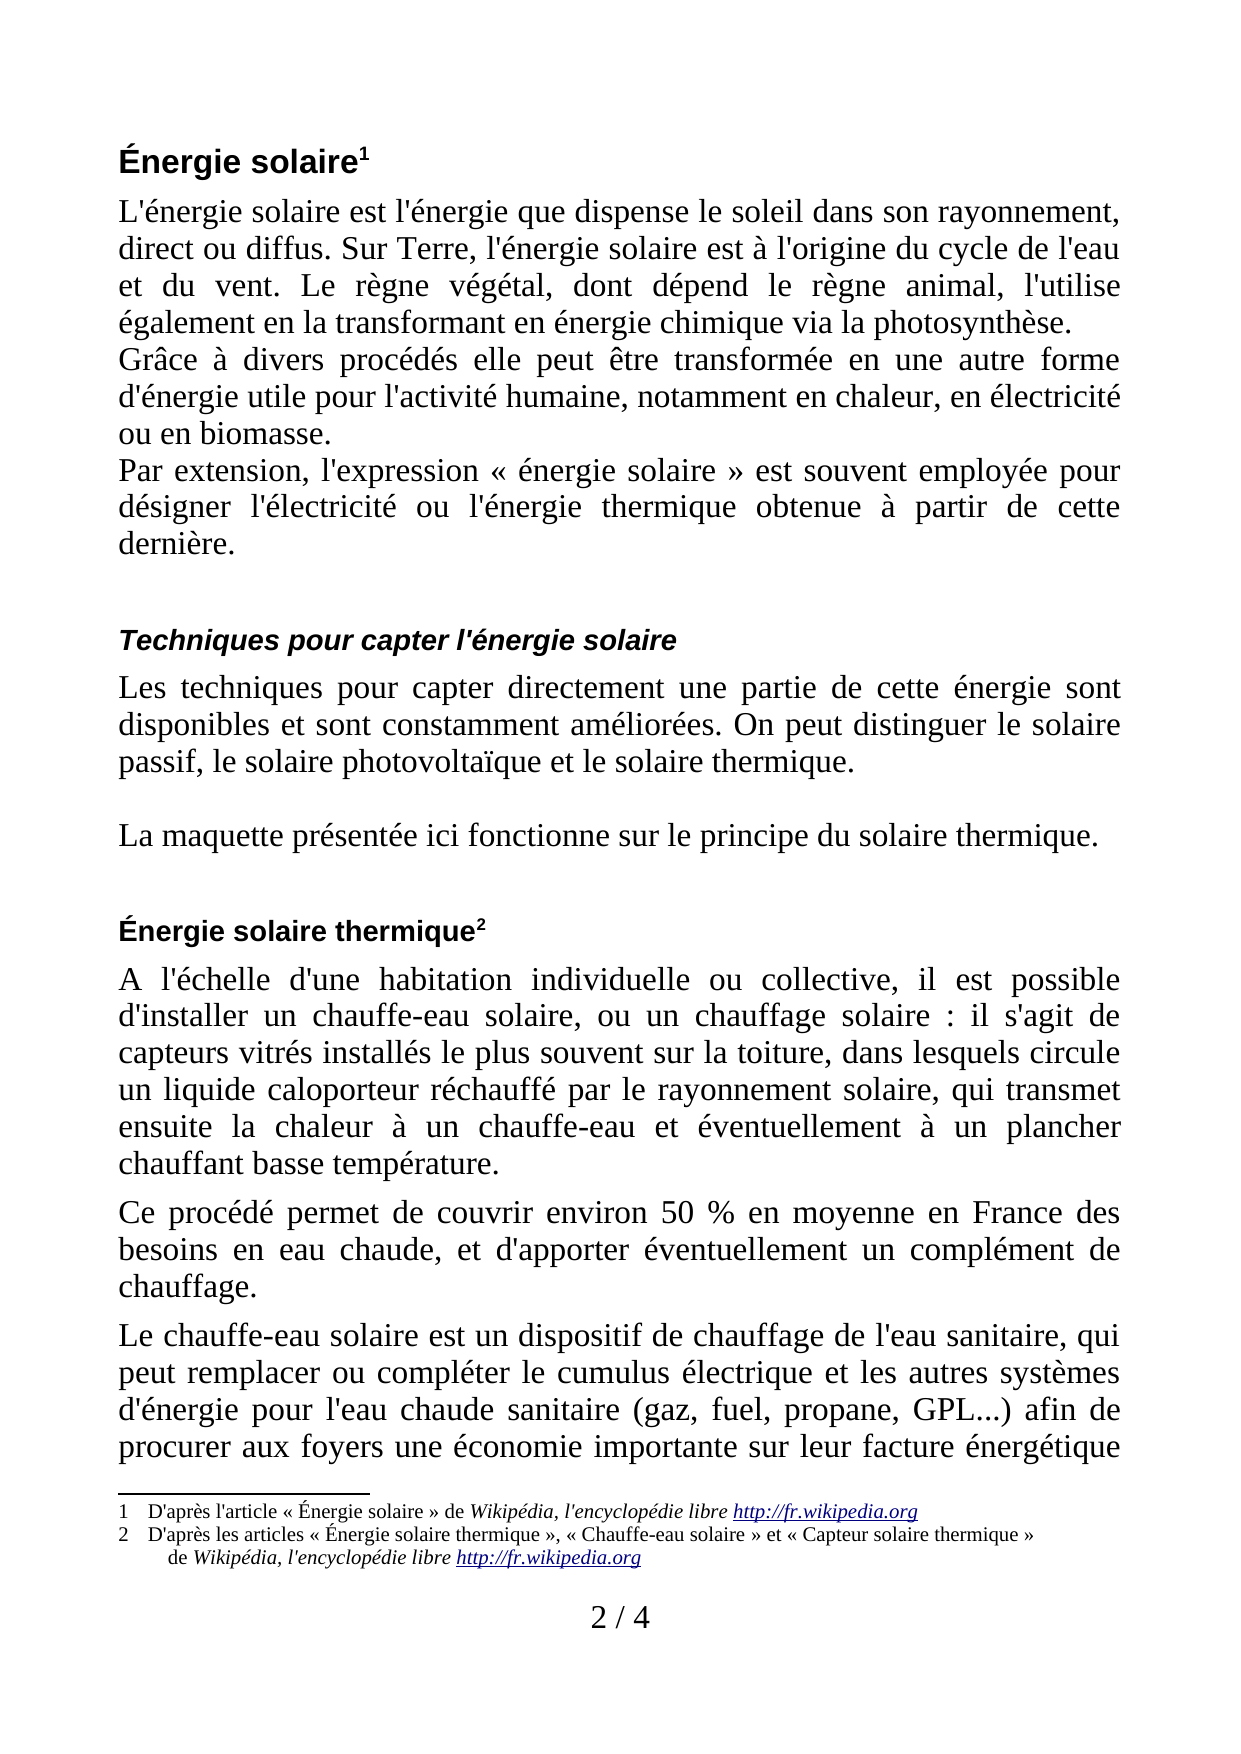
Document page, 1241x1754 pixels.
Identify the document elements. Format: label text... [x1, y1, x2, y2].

text D'après les articles « Énergie solaire thermique », « Chauffe-eau solaire » et « Capteur solaire thermique » [118, 1523, 1122, 1546]
text Ce procédé permet de couvrir environ 50 % en moyenne en France des besoins en eau chaude, et d'apporter éventuellement un complément de chauffage. [118, 1194, 1122, 1304]
text L'énergie solaire est l'énergie que dispense le soleil dans son rayonnement, direct ou diffus. Sur Terre, l'énergie solaire est à l'origine du cycle de l'eau et du vent. Le règne végétal, dont dépend le règne animal, l'utilise également en la transformant en énergie chimique via la photosynthèse. [118, 193, 1122, 341]
text Le chauffe-eau solaire est un dispositif de chauffage de l'eau sanitaire, qui peut remplacer ou compléter le cumulus électrique et les autres systèmes d'énergie pour l'eau chaude sanitaire (gaz, fuel, propane, GPL...) afin de procurer aux foyers une économie importante sur leur facture énergétique [118, 1317, 1122, 1464]
subtitle Énergie solaire [118, 143, 1122, 181]
text Les techniques pour capter directement une partie de cette énergie sont disponibles et sont constamment améliorées. On peut distinguer le solaire passif, le solaire photovoltaïque et le solaire thermique. [118, 669, 1122, 779]
text A l'échelle d'une habitation individuelle ou collective, il est possible d'installer un chauffe-eau solaire, ou un chauffage solaire : il s'agit de capteurs vitrés installés le plus souvent sur la toiture, dans lesquels circule un liquide caloporteur réchauffé par le rayonnement solaire, qui transmet ensuite la chaleur à un chauffe-eau et éventuellement à un plancher chauffant basse température. [118, 960, 1122, 1181]
text D'après l'article « Énergie solaire » de Wikipédia, l'encyclopédie libre http://fr.wikipedia.org [118, 1500, 1122, 1523]
subtitle Techniques pour capter l'énergie solaire [118, 624, 1122, 656]
text La maquette présentée ici fonctionne sur le principe du solaire thermique. [118, 816, 1122, 853]
text Grâce à divers procédés elle peut être transformée en une autre forme d'énergie utile pour l'activité humaine, notamment en chaleur, en électricité ou en biomasse. [118, 341, 1122, 451]
subtitle Énergie solaire thermique [118, 915, 1122, 948]
text de Wikipédia, l'encyclopédie libre http://fr.wikipedia.org [162, 1546, 1122, 1569]
text Par extension, l'expression « énergie solaire » est souvent employée pour désigner l'électricité ou l'énergie thermique obtenue à partir de cette dernière. [118, 451, 1122, 562]
